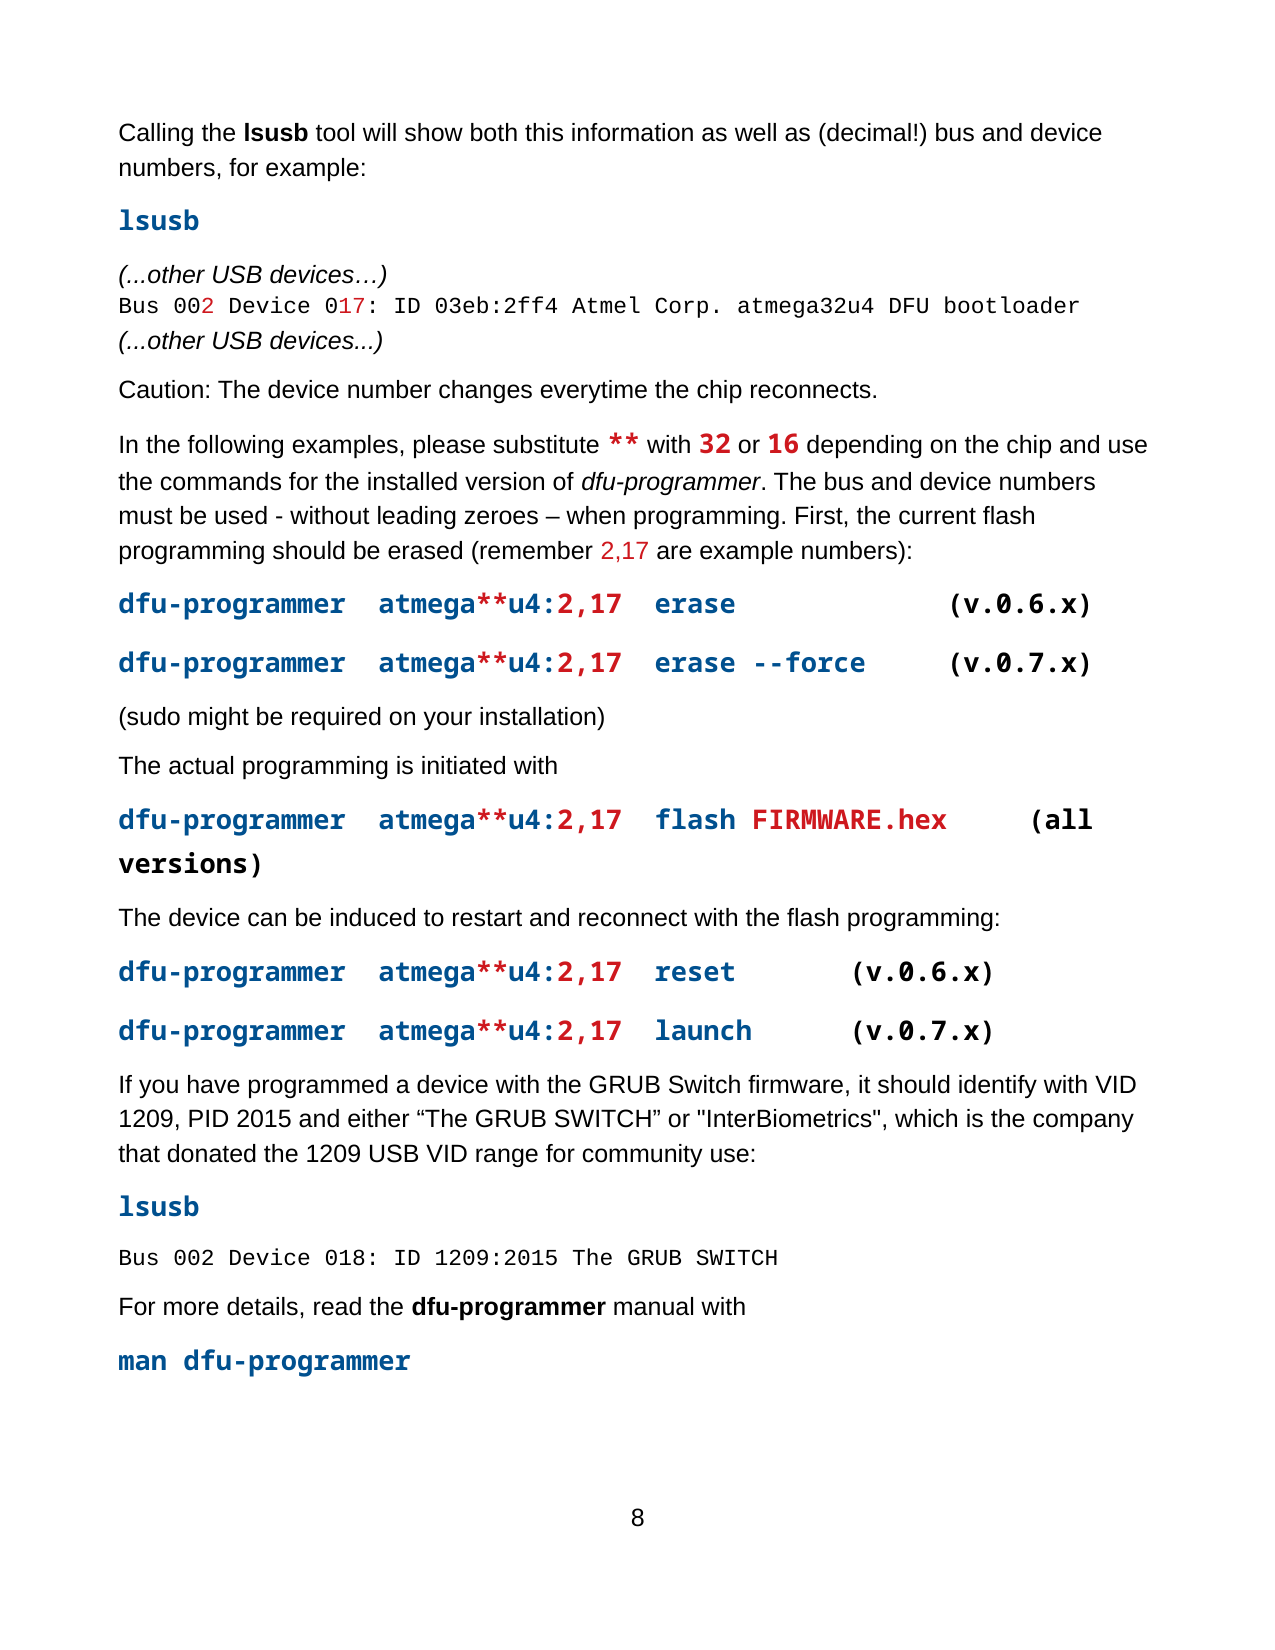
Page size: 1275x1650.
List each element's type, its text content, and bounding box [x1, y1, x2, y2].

text The actual programming is initiated with [118, 751, 1157, 780]
text dfu-programmer atmega**u4:2,17 erase --force (v.0.7.x) [118, 643, 1157, 680]
text dfu-programmer atmega**u4:2,17 launch (v.0.7.x) [118, 1011, 1157, 1048]
text (sudo might be required on your installation) [118, 702, 1157, 731]
text lsusb [118, 202, 1157, 238]
text If you have programmed a device with the GRUB Switch firmware, it should identify with VID 1209, PID 2015 and either “The GRUB SWITCH” or "InterBiometrics", which is the company that donated the 1209 USB VID range for community use: [118, 1070, 1157, 1167]
text The device can be induced to restart and reconnect with the flash programming: [118, 903, 1157, 932]
text man dfu-programmer [118, 1341, 1157, 1422]
text lsusb [118, 1188, 1157, 1225]
text In the following examples, please substitute ** with 32 or 16 depending on the chip and use the commands for the installed version of dfu-programmer. The bus and device numbers must be used - without leading zeroes – when programming. First, the current flash programming should be erased (remember 2,17 are example numbers): [118, 424, 1157, 564]
text dfu-programmer atmega**u4:2,17 flash FIRMWARE.hex (all versions) [118, 800, 1157, 881]
text Calling the lsusb tool will show both this information as well as (decimal!) bus and device numbers, for example: [118, 118, 1157, 181]
text Caution: The device number changes everytime the chip reconnects. [118, 375, 1157, 404]
text dfu-programmer atmega**u4:2,17 erase (v.0.6.x) [118, 585, 1157, 622]
text (...other USB devices…) Bus 002 Device 017: ID 03eb:2ff4 Atmel Corp. atmega32u4 DFU bootloader (...other USB devices...) [118, 260, 1157, 355]
text For more details, read the dfu-programmer manual with [118, 1292, 1157, 1321]
text Bus 002 Device 018: ID 1209:2015 The GRUB SWITCH [118, 1247, 1157, 1272]
text dfu-programmer atmega**u4:2,17 reset (v.0.6.x) [118, 952, 1157, 989]
